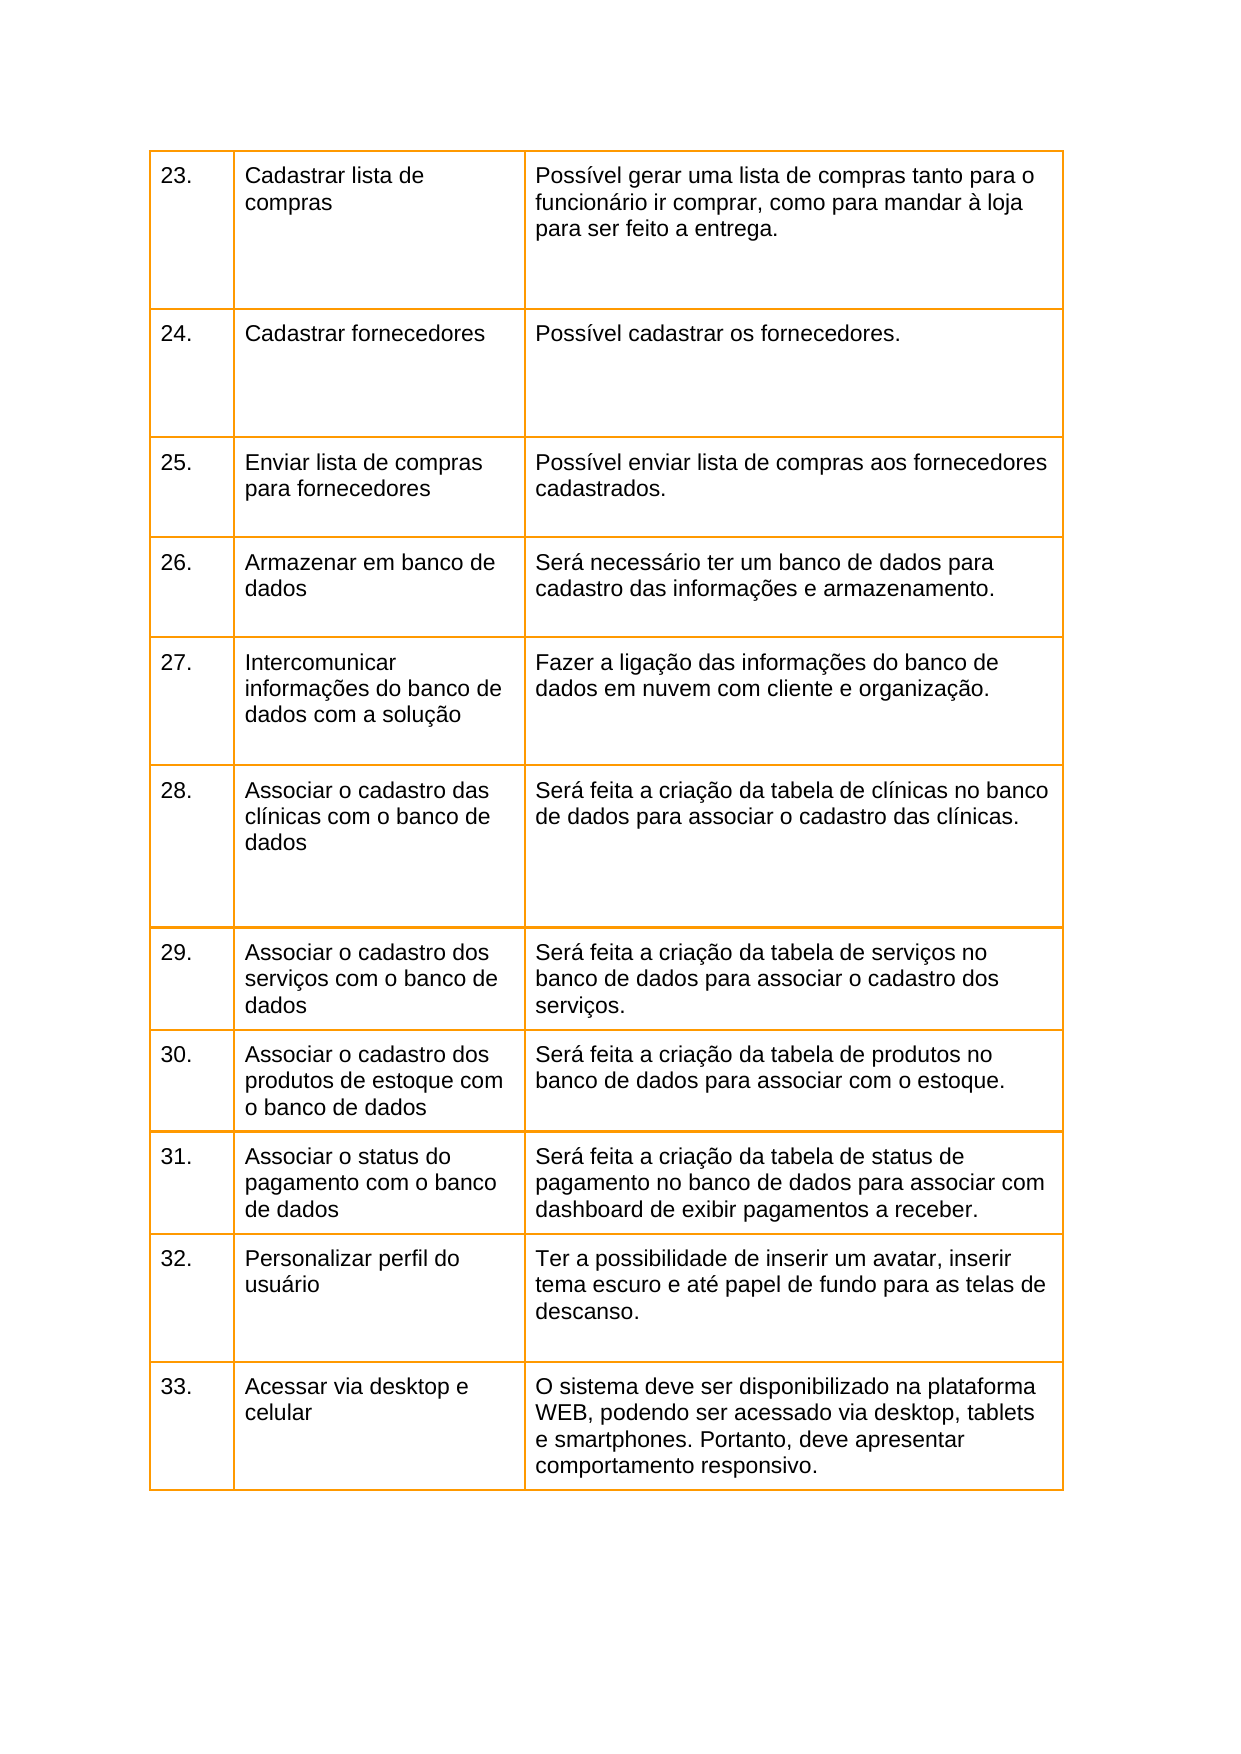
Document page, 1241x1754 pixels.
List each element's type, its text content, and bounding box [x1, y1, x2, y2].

table_cell Fazer a ligação das informações do banco de dados em nuvem com cliente e organização. [526, 638, 1062, 764]
table_cell Cadastrar lista de compras [235, 152, 524, 308]
table_cell Personalizar perfil do usuário [235, 1235, 524, 1361]
table_cell Associar o cadastro dos serviços com o banco de dados [235, 929, 524, 1028]
table_cell Associar o status do pagamento com o banco de dados [235, 1133, 524, 1232]
table_cell 27. [151, 638, 233, 764]
table_cell 26. [151, 538, 233, 636]
table_cell Será feita a criação da tabela de clínicas no banco de dados para associar o cadastro das clínicas. [526, 766, 1062, 926]
table_cell 28. [151, 766, 233, 926]
table_cell 33. [151, 1363, 233, 1489]
table_cell 29. [151, 929, 233, 1028]
table_cell Possível enviar lista de compras aos fornecedores cadastrados. [526, 438, 1062, 536]
table_cell Associar o cadastro dos produtos de estoque com o banco de dados [235, 1031, 524, 1130]
table_cell Será necessário ter um banco de dados para cadastro das informações e armazenamento. [526, 538, 1062, 636]
table_cell 32. [151, 1235, 233, 1361]
table_cell 23. [151, 152, 233, 308]
table_cell Possível cadastrar os fornecedores. [526, 310, 1062, 436]
table_cell Possível gerar uma lista de compras tanto para o funcionário ir comprar, como para mandar à loja para ser feito a entrega. [526, 152, 1062, 308]
table_cell Enviar lista de compras para fornecedores [235, 438, 524, 536]
table_cell Ter a possibilidade de inserir um avatar, inserir tema escuro e até papel de fundo para as telas de descanso. [526, 1235, 1062, 1361]
table_cell Será feita a criação da tabela de produtos no banco de dados para associar com o estoque. [526, 1031, 1062, 1130]
table_cell Acessar via desktop e celular [235, 1363, 524, 1489]
table_cell O sistema deve ser disponibilizado na plataforma WEB, podendo ser acessado via desktop, tablets e smartphones. Portanto, deve apresentar comportamento responsivo. [526, 1363, 1062, 1489]
table_cell Associar o cadastro das clínicas com o banco de dados [235, 766, 524, 926]
table_cell 31. [151, 1133, 233, 1232]
table_cell 30. [151, 1031, 233, 1130]
table_cell 25. [151, 438, 233, 536]
table_cell Cadastrar fornecedores [235, 310, 524, 436]
table_cell Será feita a criação da tabela de serviços no banco de dados para associar o cadastro dos serviços. [526, 929, 1062, 1028]
table_cell Armazenar em banco de dados [235, 538, 524, 636]
table_cell 24. [151, 310, 233, 436]
table_cell Intercomunicar informações do banco de dados com a solução [235, 638, 524, 764]
table_cell Será feita a criação da tabela de status de pagamento no banco de dados para associar com dashboard de exibir pagamentos a receber. [526, 1133, 1062, 1232]
